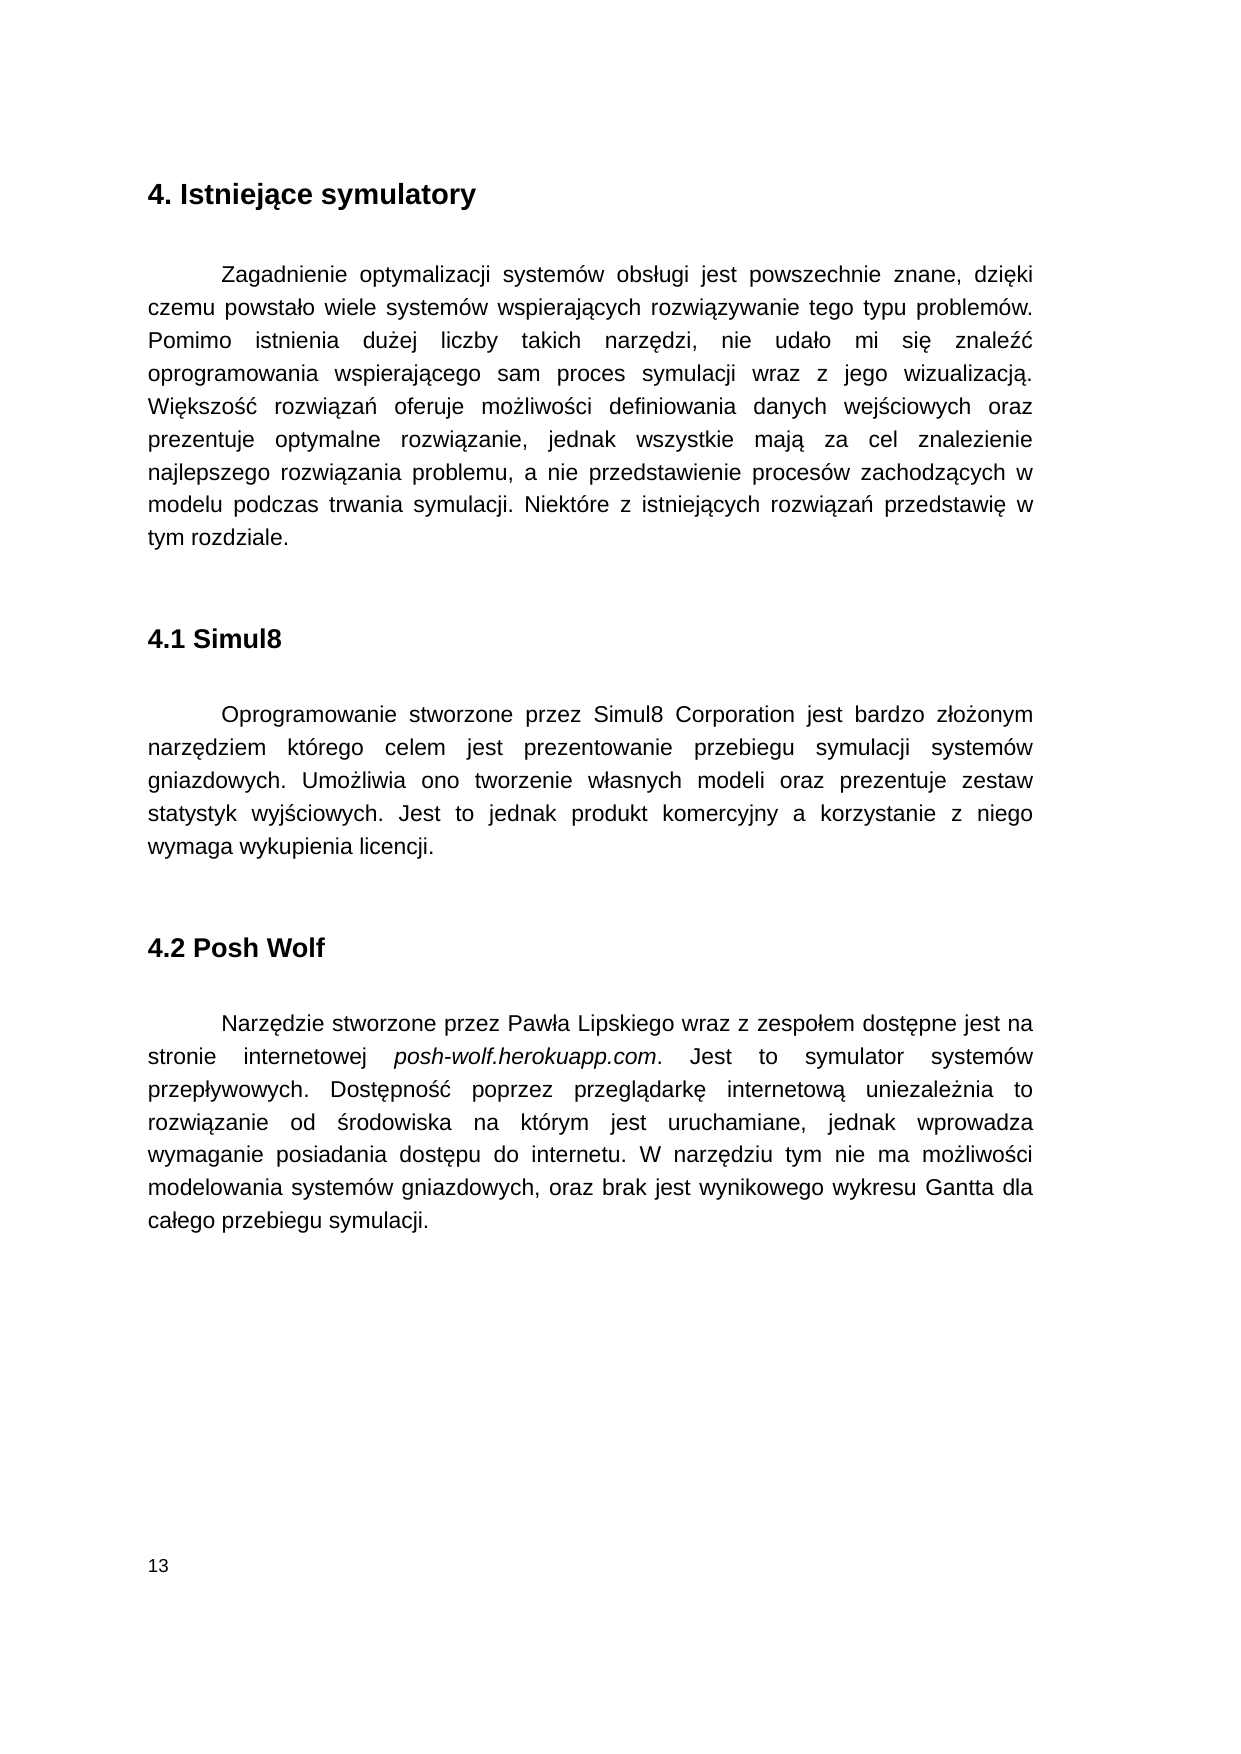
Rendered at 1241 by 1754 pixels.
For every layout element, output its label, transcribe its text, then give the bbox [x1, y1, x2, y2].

text Narzędzie stworzone przez Pawła Lipskiego wraz z zespołem dostępne jest na stronie internetowej posh-wolf.herokuapp.com. Jest to symulator systemów przepływowych. Dostępność poprzez przeglądarkę internetową uniezależnia to rozwiązanie od środowiska na którym jest uruchamiane, jednak wprowadza wymaganie posiadania dostępu do internetu. W narzędziu tym nie ma możliwości modelowania systemów gniazdowych, oraz brak jest wynikowego wykresu Gantta dla całego przebiegu symulacji. [148, 1010, 1033, 1233]
text 4. Istniejące symulatory [148, 177, 1033, 211]
text 4.1 Simul8 [148, 623, 1033, 654]
text Oprogramowanie stworzone przez Simul8 Corporation jest bardzo złożonym narzędziem którego celem jest prezentowanie przebiegu symulacji systemów gniazdowych. Umożliwia ono tworzenie własnych modeli oraz prezentuje zestaw statystyk wyjściowych. Jest to jednak produkt komercyjny a korzystanie z niego wymaga wykupienia licencji. [148, 701, 1033, 859]
text Zagadnienie optymalizacji systemów obsługi jest powszechnie znane, dzięki czemu powstało wiele systemów wspierających rozwiązywanie tego typu problemów. Pomimo istnienia dużej liczby takich narzędzi, nie udało mi się znaleźć oprogramowania wspierającego sam proces symulacji wraz z jego wizualizacją. Większość rozwiązań oferuje możliwości definiowania danych wejściowych oraz prezentuje optymalne rozwiązanie, jednak wszystkie mają za cel znalezienie najlepszego rozwiązania problemu, a nie przedstawienie procesów zachodzących w modelu podczas trwania symulacji. Niektóre z istniejących rozwiązań przedstawię w tym rozdziale. [148, 261, 1033, 551]
text 4.2 Posh Wolf [148, 932, 1033, 963]
